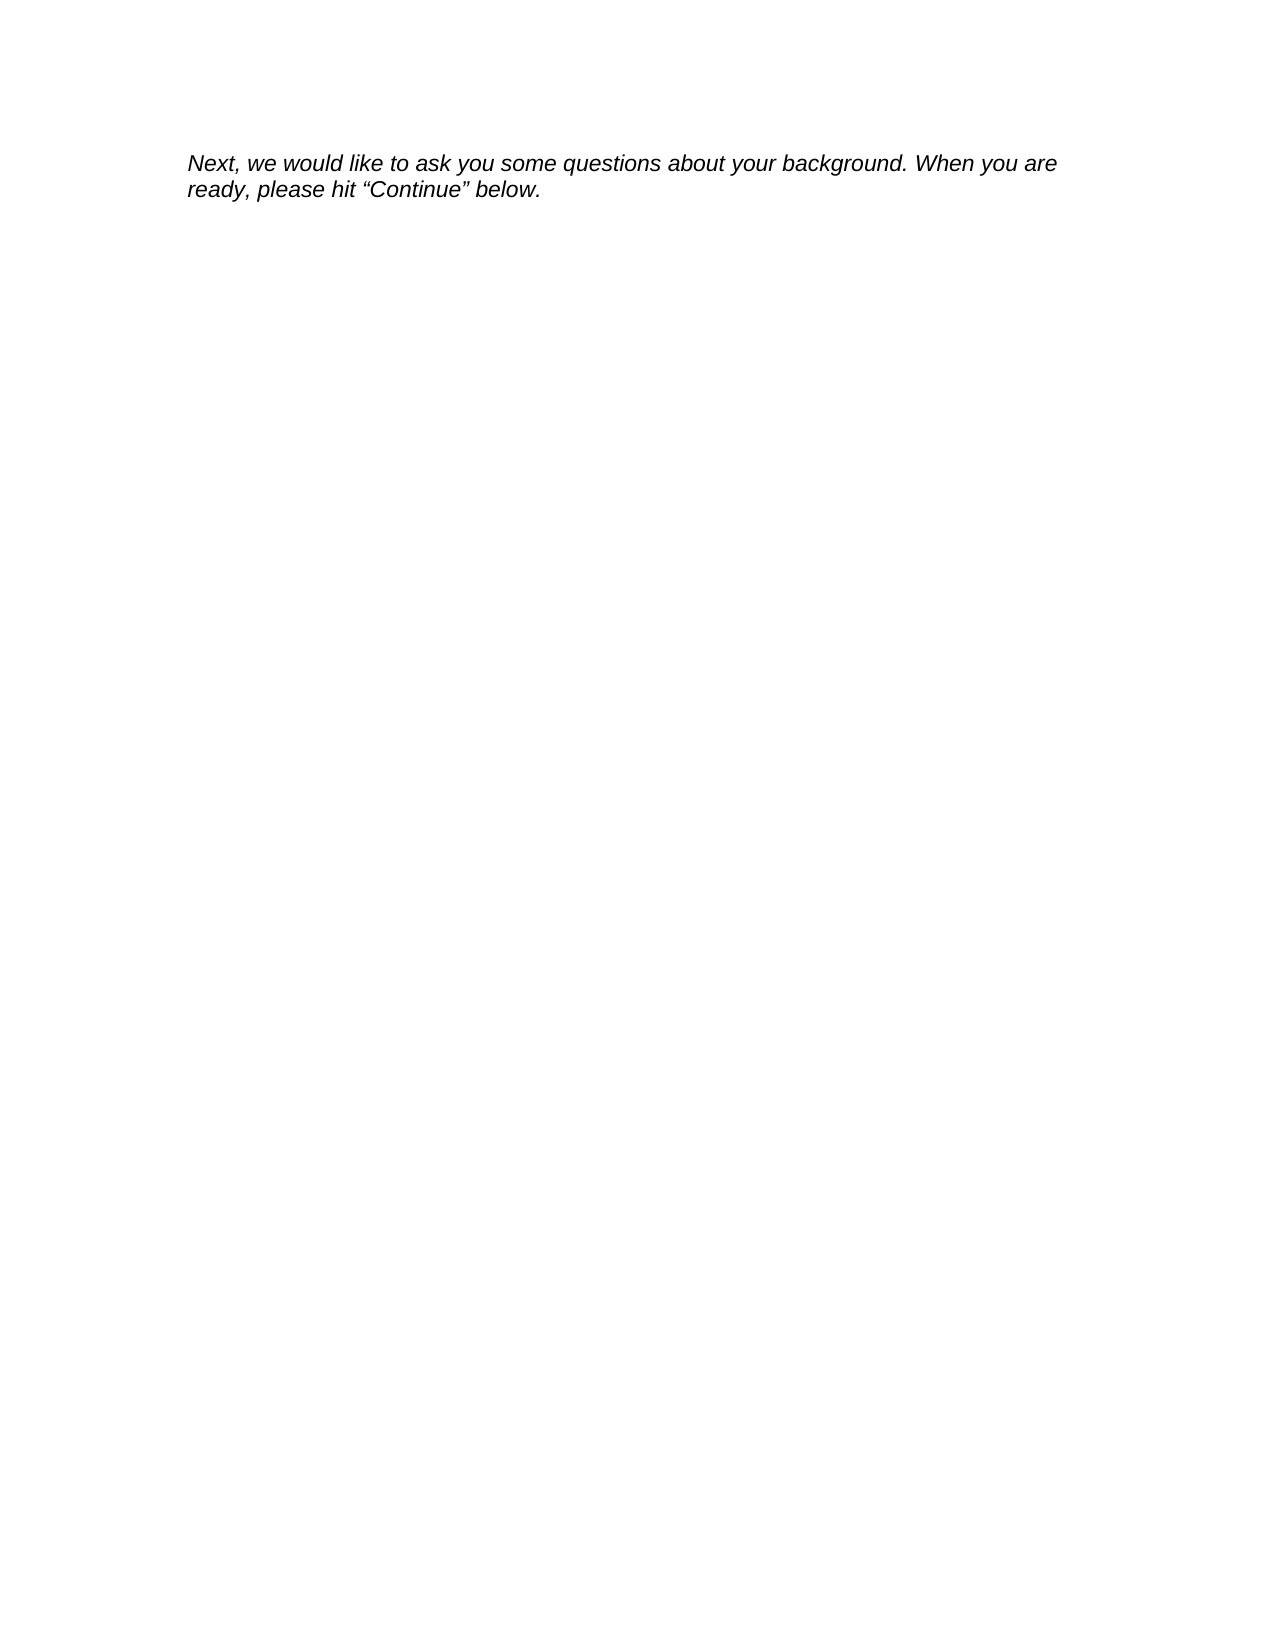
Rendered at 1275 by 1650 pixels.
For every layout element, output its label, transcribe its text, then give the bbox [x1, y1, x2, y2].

text Next, we would like to ask you some questions about your background. When you are ready, please hit “Continue” below. [187, 150, 1087, 203]
